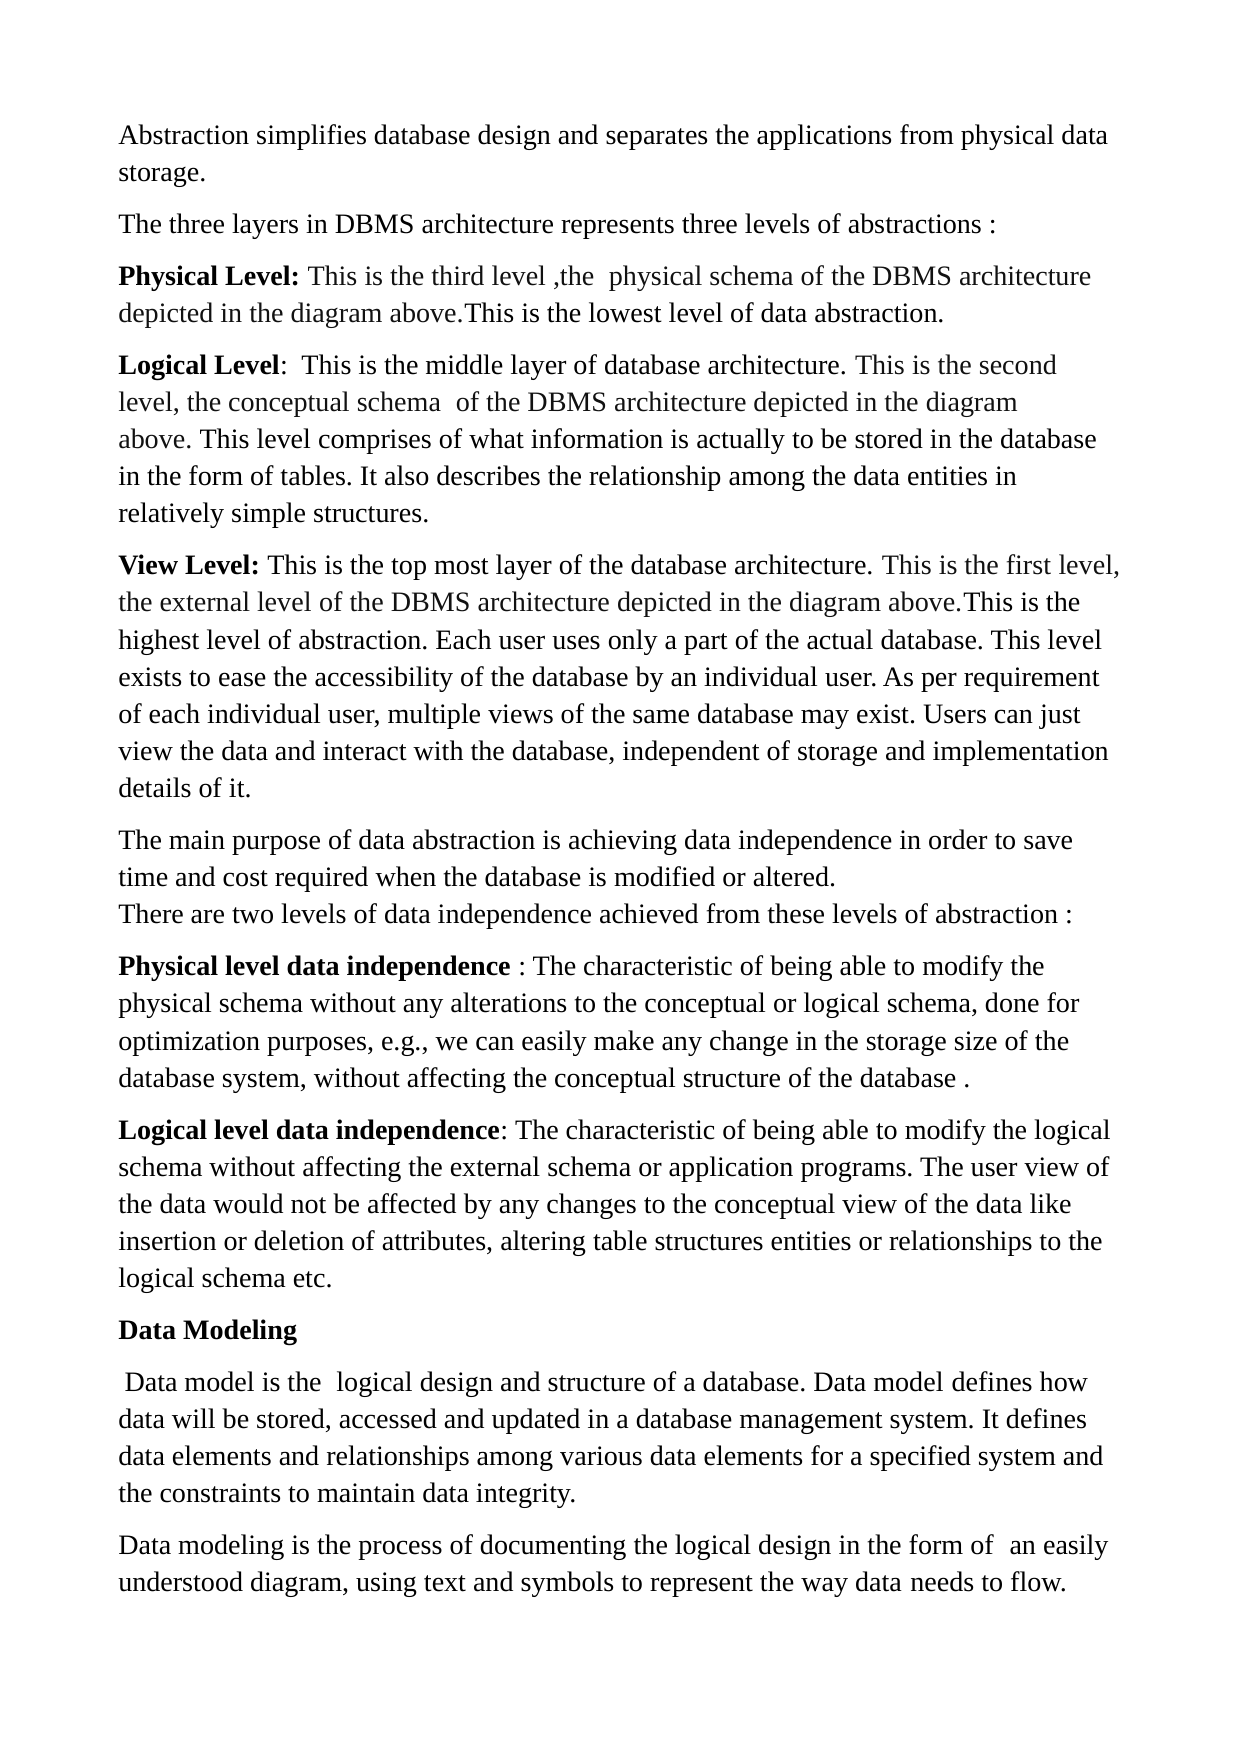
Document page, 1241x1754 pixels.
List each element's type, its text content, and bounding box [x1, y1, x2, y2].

text Data Modeling [118, 1313, 1122, 1346]
text Data model is the logical design and structure of a database. Data model defines how data will be stored, accessed and updated in a database management system. It defines data elements and relationships among various data elements for a specified system and the constraints to maintain data integrity. [118, 1365, 1122, 1509]
text Logical Level: This is the middle layer of database architecture. This is the second level, the conceptual schema of the DBMS architecture depicted in the diagram above. This level comprises of what information is actually to be stored in the database in the form of tables. It also describes the relationship among the data entities in relatively simple structures. [118, 348, 1122, 529]
text Physical Level: This is the third level ,the physical schema of the DBMS architecture depicted in the diagram above.This is the lowest level of data abstraction. [118, 259, 1122, 328]
text Logical level data independence: The characteristic of being able to modify the logical schema without affecting the external schema or application programs. The user view of the data would not be affected by any changes to the conceptual view of the data like insertion or deletion of attributes, altering table structures entities or relationships to the logical schema etc. [118, 1113, 1122, 1294]
text View Level: This is the top most layer of the database architecture. This is the first level, the external level of the DBMS architecture depicted in the diagram above.This is the highest level of abstraction. Each user uses only a part of the actual database. This level exists to ease the accessibility of the database by an individual user. As per requirement of each individual user, multiple views of the same database may exist. Users can just view the data and interact with the database, independent of storage and implementation details of it. [118, 548, 1122, 804]
text The main purpose of data abstraction is achieving data independence in order to save time and cost required when the database is modified or altered. There are two levels of data independence achieved from these levels of abstraction : [118, 823, 1122, 930]
text The three layers in DBMS architecture represents three levels of abstractions : [118, 207, 1122, 239]
text Data modeling is the process of documenting the logical design in the form of an easily understood diagram, using text and symbols to represent the way data needs to flow. [118, 1528, 1122, 1598]
text Abstraction simplifies database design and separates the applications from physical data storage. [118, 118, 1122, 188]
text Physical level data independence : The characteristic of being able to modify the physical schema without any alterations to the conceptual or logical schema, done for optimization purposes, e.g., we can easily make any change in the storage size of the database system, without affecting the conceptual structure of the database . [118, 949, 1122, 1093]
